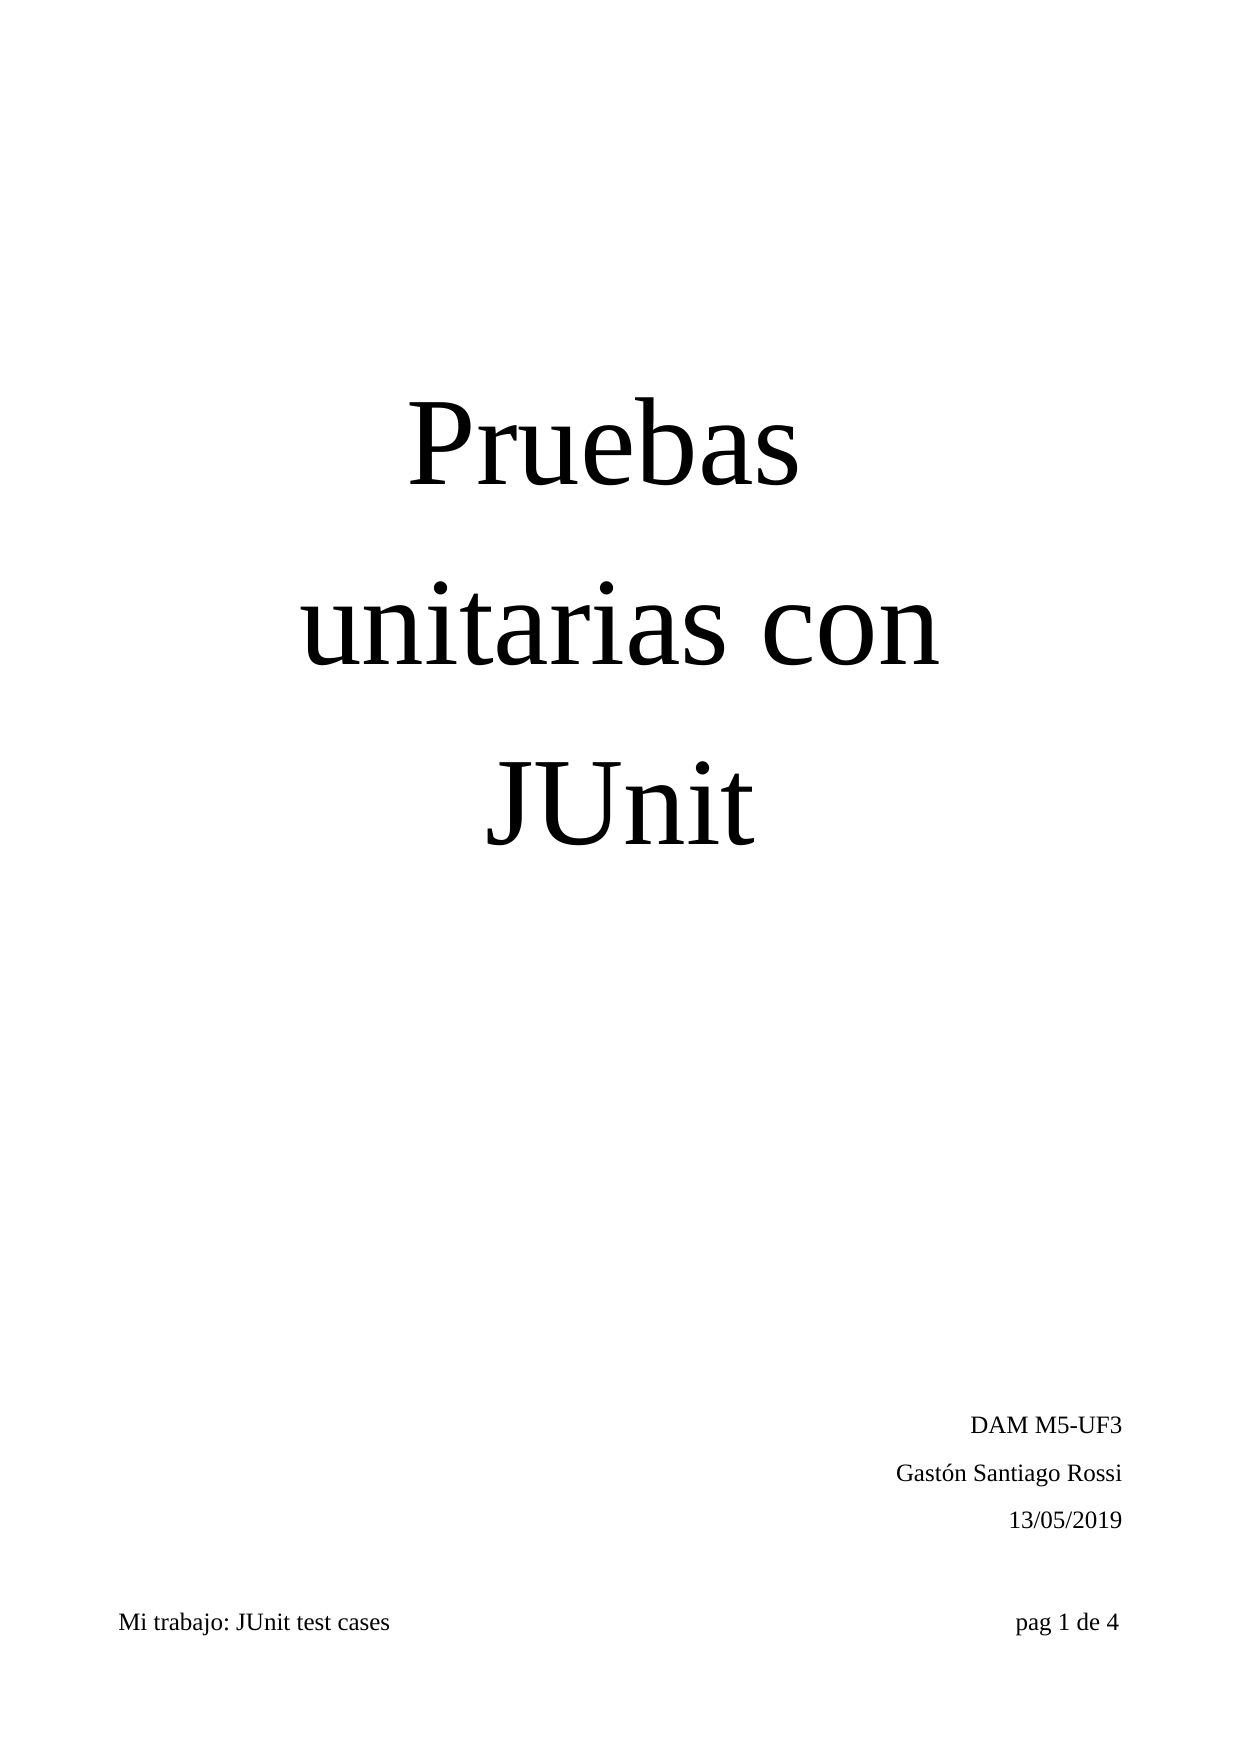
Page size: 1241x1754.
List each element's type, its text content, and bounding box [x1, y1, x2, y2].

text JUnit [118, 727, 1122, 871]
text DAM M5-UF3 [118, 1410, 1122, 1439]
text 13/05/2019 [118, 1505, 1122, 1534]
text Pruebas [118, 368, 1122, 511]
text Gastón Santiago Rossi [118, 1458, 1122, 1486]
text unitarias con [118, 548, 1122, 691]
